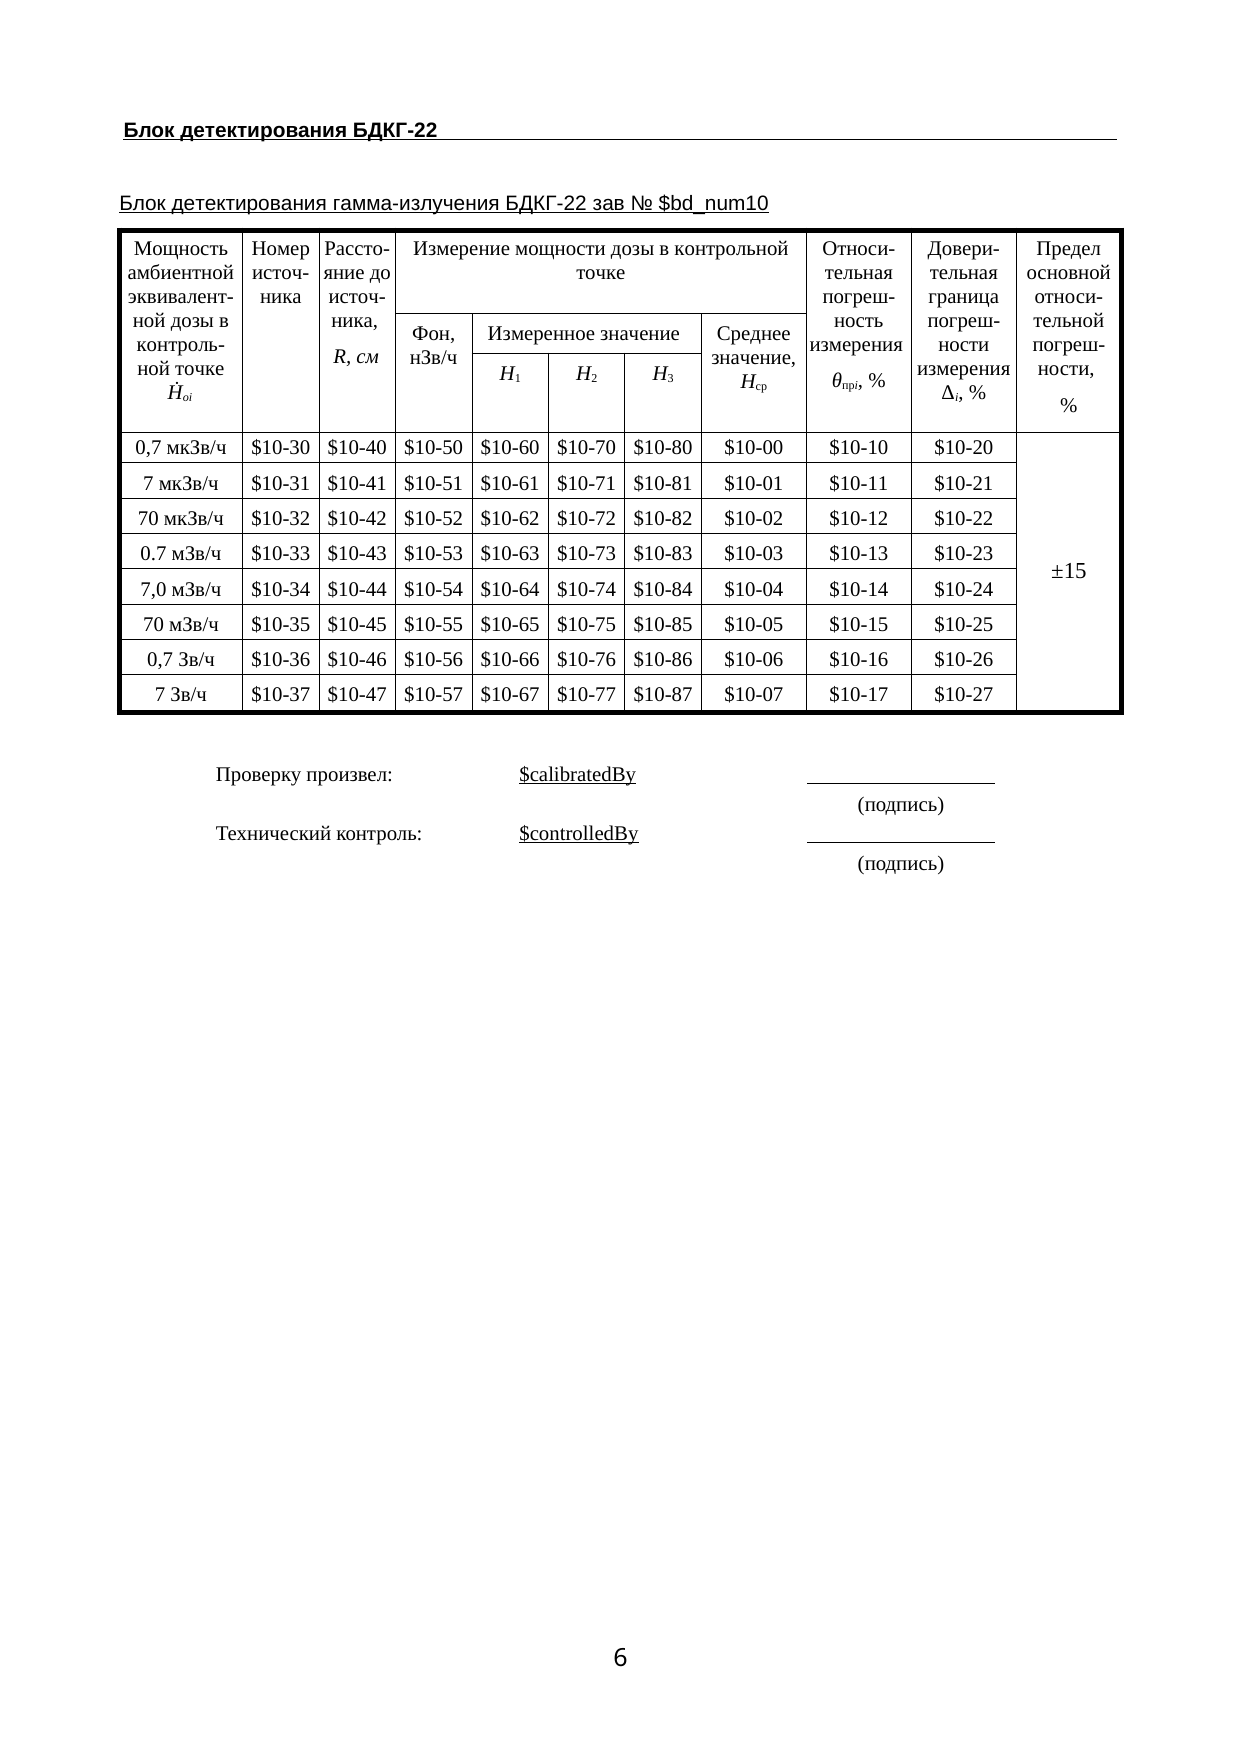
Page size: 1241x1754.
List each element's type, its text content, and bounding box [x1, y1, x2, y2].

table_cell 0,7 мкЗв/ч [122, 433, 242, 462]
table_cell $10-36 [243, 640, 319, 674]
table_cell $10-17 [807, 675, 911, 709]
table_cell $10-45 [320, 605, 395, 639]
table_cell $10-02 [702, 499, 806, 533]
table_cell ±15 [1017, 433, 1119, 709]
table_cell $10-32 [243, 499, 319, 533]
table_cell $10-11 [807, 463, 911, 498]
table_cell $10-61 [473, 463, 548, 498]
table_cell Мощность амбиентной эквивалент-ной дозы в контроль-ной точке Ḣoi [122, 233, 242, 432]
table_cell 7 Зв/ч [122, 675, 242, 709]
table_cell $10-52 [396, 499, 472, 533]
table_cell $10-66 [473, 640, 548, 674]
table_cell Рассто-яние до источ-ника, R, см [320, 233, 395, 432]
table_cell $10-63 [473, 534, 548, 568]
table_cell (подпись) [771, 791, 1030, 816]
table_cell $10-55 [396, 605, 472, 639]
table_cell $10-46 [320, 640, 395, 674]
table_cell $10-51 [396, 463, 472, 498]
table_cell $10-06 [702, 640, 806, 674]
table_cell $10-62 [473, 499, 548, 533]
table_cell $10-07 [702, 675, 806, 709]
table_cell $10-00 [702, 433, 806, 462]
table_cell $10-21 [912, 463, 1016, 498]
table_header [771, 756, 1030, 791]
table_cell $10-72 [549, 499, 624, 533]
table_cell $10-64 [473, 569, 548, 603]
table_cell $10-71 [549, 463, 624, 498]
table_cell Измерение мощности дозы в контрольной точке [396, 233, 806, 313]
table_cell $10-42 [320, 499, 395, 533]
table_cell $10-35 [243, 605, 319, 639]
table_cell $10-84 [625, 569, 701, 603]
table_cell H2 [549, 354, 624, 432]
table_cell 0,7 Зв/ч [122, 640, 242, 674]
table_cell $10-14 [807, 569, 911, 603]
table_cell $10-77 [549, 675, 624, 709]
table_cell $10-57 [396, 675, 472, 709]
table_cell $10-13 [807, 534, 911, 568]
table_cell $10-83 [625, 534, 701, 568]
table_cell 7,0 мЗв/ч [122, 569, 242, 603]
table_cell Довери-тельная граница погреш-ности измерения Δi, % [912, 233, 1016, 432]
table_cell $controlledBy [514, 816, 771, 851]
table_header $calibratedBy [514, 756, 771, 791]
table_cell $10-80 [625, 433, 701, 462]
table_cell $10-20 [912, 433, 1016, 462]
table_cell $10-16 [807, 640, 911, 674]
table_cell $10-27 [912, 675, 1016, 709]
table_cell 70 мЗв/ч [122, 605, 242, 639]
table_cell 70 мкЗв/ч [122, 499, 242, 533]
table_cell Среднее значение, Hср [702, 314, 806, 432]
table_cell $10-30 [243, 433, 319, 462]
table_cell $10-87 [625, 675, 701, 709]
table_cell $10-50 [396, 433, 472, 462]
table_cell $10-26 [912, 640, 1016, 674]
table_cell 0.7 мЗв/ч [122, 534, 242, 568]
table_cell $10-40 [320, 433, 395, 462]
table_cell $10-31 [243, 463, 319, 498]
table_cell Предел основной относи-тельной погреш-ности, % [1017, 233, 1119, 432]
table_cell $10-10 [807, 433, 911, 462]
table_cell Технический контроль: [210, 816, 513, 851]
table_cell $10-76 [549, 640, 624, 674]
table_cell $10-65 [473, 605, 548, 639]
table_cell $10-75 [549, 605, 624, 639]
table_cell $10-23 [912, 534, 1016, 568]
table_cell Номер источ-ника [243, 233, 319, 432]
table_cell $10-82 [625, 499, 701, 533]
table_cell $10-04 [702, 569, 806, 603]
table_cell $10-05 [702, 605, 806, 639]
table_cell $10-22 [912, 499, 1016, 533]
table_cell $10-41 [320, 463, 395, 498]
table_cell $10-60 [473, 433, 548, 462]
table_cell $10-33 [243, 534, 319, 568]
table_cell $10-70 [549, 433, 624, 462]
table_cell [210, 851, 513, 875]
table_cell $10-53 [396, 534, 472, 568]
table_cell $10-25 [912, 605, 1016, 639]
table_cell $10-81 [625, 463, 701, 498]
table_cell (подпись) [771, 851, 1030, 875]
table_cell $10-54 [396, 569, 472, 603]
table_cell 7 мкЗв/ч [122, 463, 242, 498]
table_cell $10-73 [549, 534, 624, 568]
table_cell $10-37 [243, 675, 319, 709]
table_cell Измеренное значение [473, 314, 701, 353]
table_cell H1 [473, 354, 548, 432]
table_cell $10-01 [702, 463, 806, 498]
table_cell Фон, нЗв/ч [396, 314, 472, 432]
table_cell $10-15 [807, 605, 911, 639]
table_cell [514, 851, 771, 875]
table_cell $10-67 [473, 675, 548, 709]
table_cell $10-12 [807, 499, 911, 533]
table_cell Относи-тельная погреш-ность измерения θпрi, % [807, 233, 911, 432]
table_cell $10-34 [243, 569, 319, 603]
table_cell $10-56 [396, 640, 472, 674]
table_cell $10-03 [702, 534, 806, 568]
table_cell $10-86 [625, 640, 701, 674]
table_header Проверку произвел: [210, 756, 513, 791]
table_cell $10-85 [625, 605, 701, 639]
table_cell $10-24 [912, 569, 1016, 603]
table_cell H3 [625, 354, 701, 432]
table_cell [514, 791, 771, 816]
table_cell $10-74 [549, 569, 624, 603]
table_cell $10-43 [320, 534, 395, 568]
table_header Блок детектирования гамма-излучения БДКГ-22 зав № $bd_num10 [119, 179, 1121, 227]
table_cell [210, 791, 513, 816]
table_cell [771, 816, 1030, 851]
table_cell $10-47 [320, 675, 395, 709]
table_cell $10-44 [320, 569, 395, 603]
